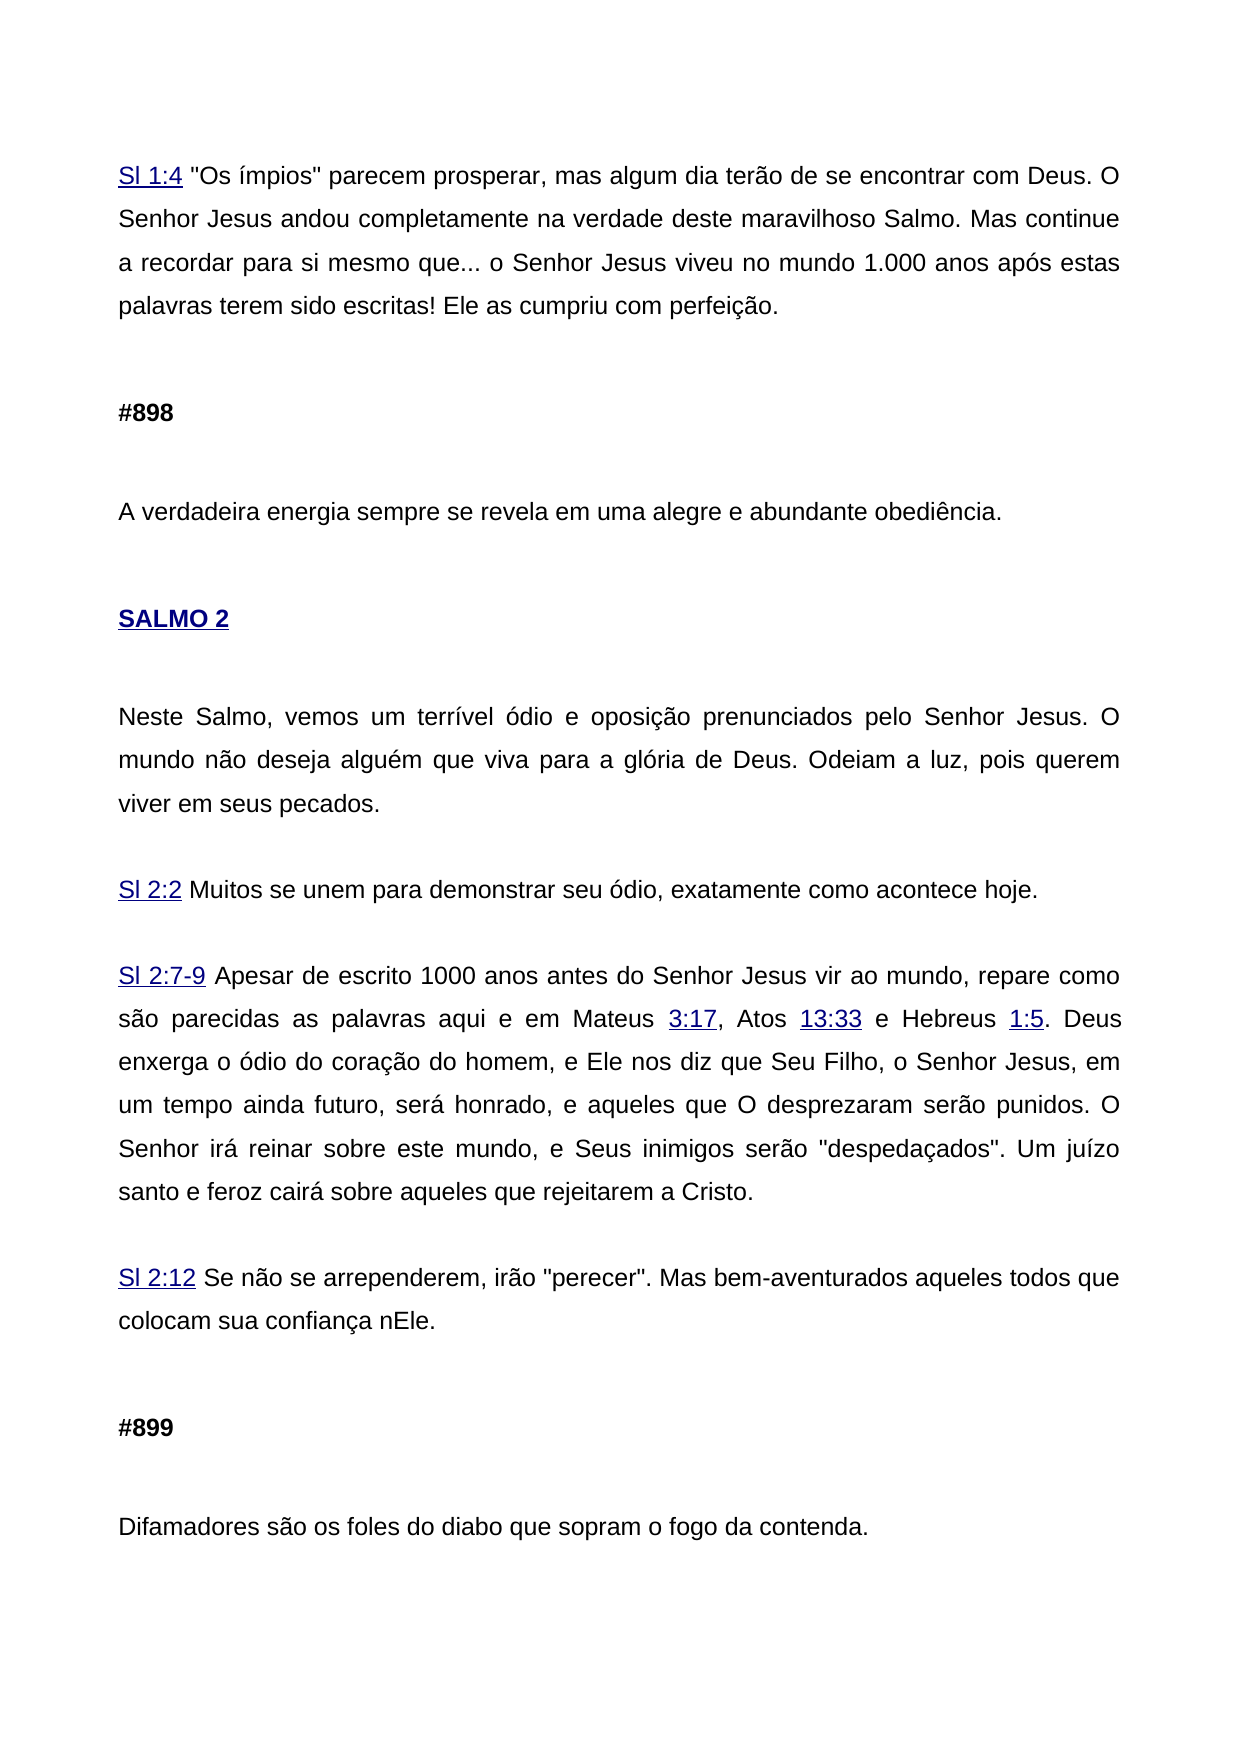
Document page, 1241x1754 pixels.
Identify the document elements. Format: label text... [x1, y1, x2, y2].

text Difamadores são os foles do diabo que sopram o fogo da contenda. [118, 1512, 1122, 1541]
subtitle SALMO 2 [118, 603, 1122, 632]
subtitle #898 [118, 398, 1122, 426]
text Sl 1:4 "Os ímpios" parecem prosperar, mas algum dia terão de se encontrar com Deus. O Senhor Jesus andou completamente na verdade deste maravilhoso Salmo. Mas continue a recordar para si mesmo que... o Senhor Jesus viveu no mundo 1.000 anos após estas palavras terem sido escritas! Ele as cumpriu com perfeição. [118, 161, 1122, 319]
text Sl 2:2 Muitos se unem para demonstrar seu ódio, exatamente como acontece hoje. [118, 875, 1122, 903]
text Sl 2:7-9 Apesar de escrito 1000 anos antes do Senhor Jesus vir ao mundo, repare como são parecidas as palavras aqui e em Mateus 3:17, Atos 13:33 e Hebreus 1:5. Deus enxerga o ódio do coração do homem, e Ele nos diz que Seu Filho, o Senhor Jesus, em um tempo ainda futuro, será honrado, e aqueles que O desprezaram serão punidos. O Senhor irá reinar sobre este mundo, e Seus inimigos serão "despedaçados". Um juízo santo e feroz cairá sobre aqueles que rejeitarem a Cristo. [118, 961, 1122, 1205]
text A verdadeira energia sempre se revela em uma alegre e abundante obediência. [118, 496, 1122, 525]
text Sl 2:12 Se não se arrependerem, irão "perecer". Mas bem-aventurados aqueles todos que colocam sua confiança nEle. [118, 1263, 1122, 1335]
text Neste Salmo, vemos um terrível ódio e oposição prenunciados pelo Senhor Jesus. O mundo não deseja alguém que viva para a glória de Deus. Odeiam a luz, pois querem viver em seus pecados. [118, 702, 1122, 817]
subtitle #899 [118, 1413, 1122, 1442]
